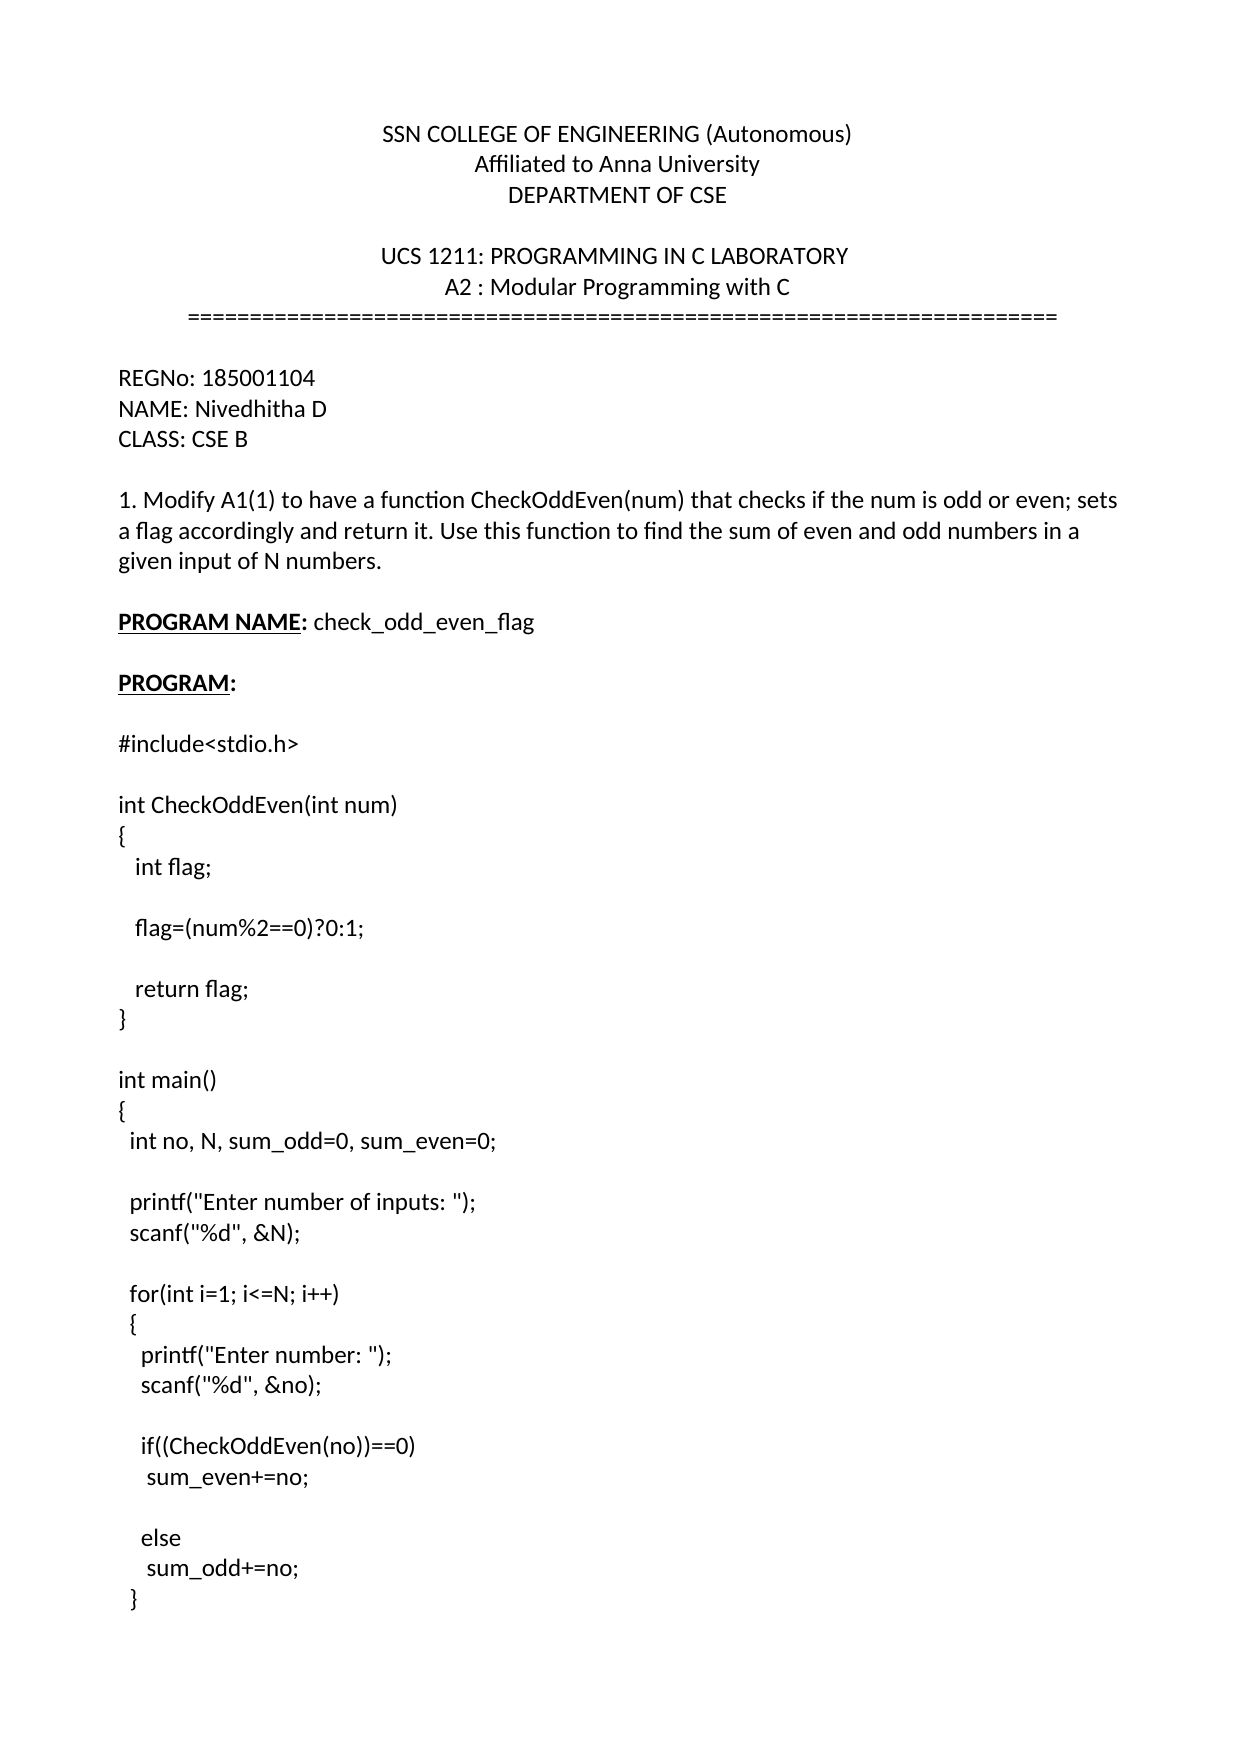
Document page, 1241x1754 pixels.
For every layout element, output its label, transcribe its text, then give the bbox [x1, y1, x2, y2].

text A2 : Modular Programming with C [118, 271, 1122, 301]
text { [118, 1308, 1122, 1339]
text printf("Enter number: "); [118, 1339, 1122, 1369]
text scanf("%d", &no); [118, 1369, 1122, 1400]
text DEPARTMENT OF CSE [118, 179, 1122, 210]
text REGNo: 185001104 [118, 362, 1122, 393]
text flag=(num%2==0)?0:1; [118, 912, 1122, 942]
text return flag; [118, 973, 1122, 1003]
text for(int i=1; i<=N; i++) [118, 1278, 1122, 1308]
text if((CheckOddEven(no))==0) [118, 1431, 1122, 1461]
text { [118, 820, 1122, 851]
text int no, N, sum_odd=0, sum_even=0; [118, 1125, 1122, 1156]
text PROGRAM NAME: check_odd_even_flag [118, 606, 1122, 637]
text int flag; [118, 851, 1122, 881]
text CLASS: CSE B [118, 423, 1122, 454]
text NAME: Nivedhitha D [118, 393, 1122, 423]
text sum_even+=no; [118, 1461, 1122, 1492]
text sum_odd+=no; [118, 1553, 1122, 1583]
text int main() [118, 1064, 1122, 1095]
text SSN COLLEGE OF ENGINEERING (Autonomous) [118, 118, 1122, 149]
text printf("Enter number of inputs: "); [118, 1186, 1122, 1217]
text #include<stdio.h> [118, 728, 1122, 759]
text int CheckOddEven(int num) [118, 789, 1122, 820]
text UCS 1211: PROGRAMMING IN C LABORATORY [118, 240, 1122, 271]
text } [118, 1583, 1122, 1614]
text ====================================================================== [118, 301, 1122, 332]
text PROGRAM: [118, 667, 1122, 698]
text 1. Modify A1(1) to have a function CheckOddEven(num) that checks if the num is odd or even; sets a flag accordingly and return it. Use this function to find the sum of even and odd numbers in a given input of N numbers. [118, 484, 1122, 576]
text else [118, 1522, 1122, 1553]
text Affiliated to Anna University [118, 149, 1122, 179]
text { [118, 1095, 1122, 1125]
text } [118, 1003, 1122, 1034]
text scanf("%d", &N); [118, 1217, 1122, 1247]
